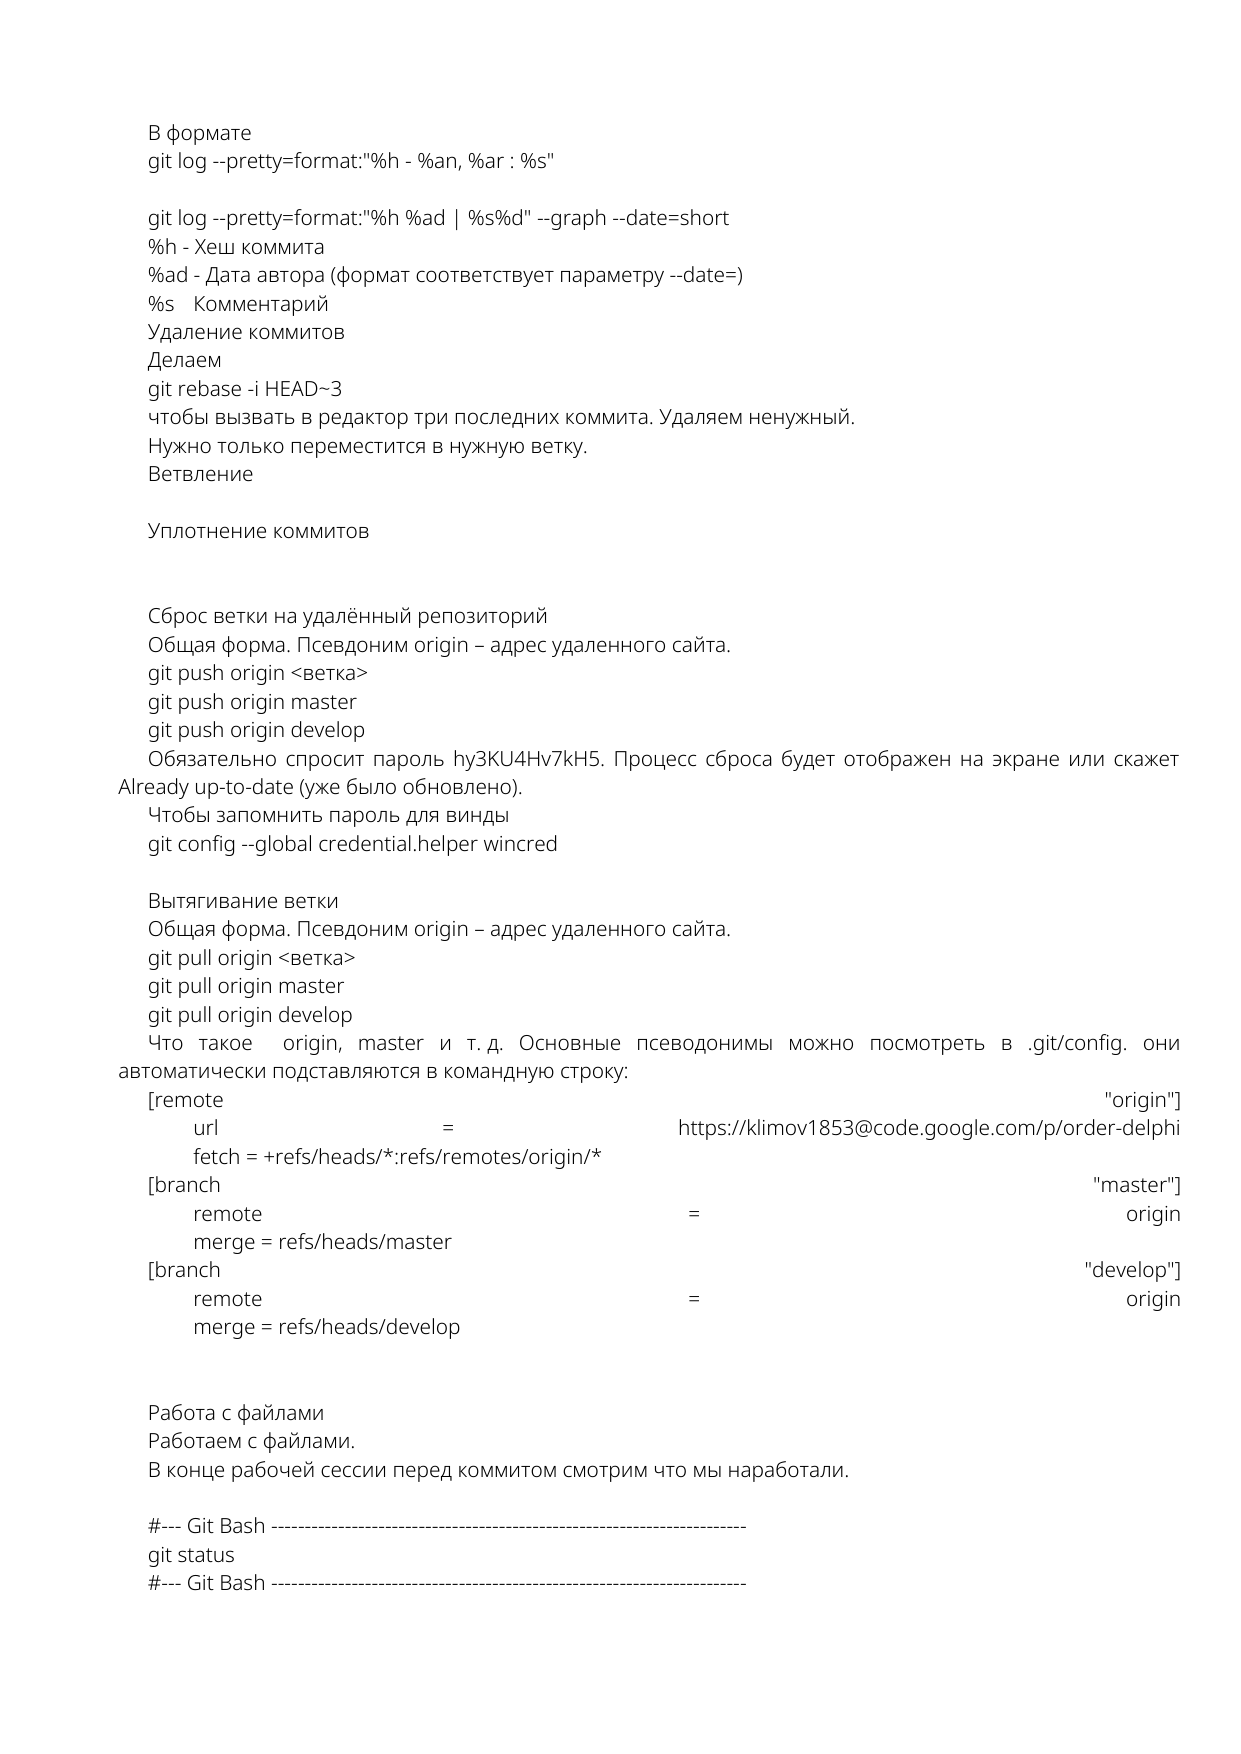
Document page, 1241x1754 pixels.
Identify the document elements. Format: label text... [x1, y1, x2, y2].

text git rebase -i HEAD~3 [118, 374, 1181, 402]
text Работа с файлами [118, 1398, 1181, 1426]
text Нужно только переместится в нужную ветку. [118, 431, 1181, 459]
text git pull origin <ветка> [118, 943, 1181, 971]
text чтобы вызвать в редактор три последних коммита. Удаляем ненужный. [118, 402, 1181, 431]
text git push origin <ветка> [118, 658, 1181, 687]
text %h - Хеш коммита [118, 232, 1181, 260]
text git pull origin master [118, 971, 1181, 1000]
text Удаление коммитов [118, 317, 1181, 346]
text Ветвление [118, 459, 1181, 488]
text %s Комментарий [118, 289, 1181, 317]
text В конце рабочей сессии перед коммитом смотрим что мы наработали. [118, 1455, 1181, 1483]
text Делаем [118, 346, 1181, 374]
text %ad - Дата автора (формат соответствует параметру --date=) [118, 260, 1181, 289]
text Работаем с файлами. [118, 1426, 1181, 1455]
text Уплотнение коммитов [118, 516, 1181, 545]
text Чтобы запомнить пароль для винды [118, 801, 1181, 829]
text #--- Git Bash ----------------------------------------------------------------------- [118, 1512, 1181, 1540]
text Общая форма. Псевдоним origin – адрес удаленного сайта. [118, 630, 1181, 658]
text git log --pretty=format:"%h %ad | %s%d" --graph --date=short [118, 203, 1181, 232]
text В формате [118, 118, 1181, 147]
text [remote "origin"] url = https://klimov1853@code.google.com/p/order-delphi fetch = +refs/heads/*:refs/remotes/origin/* [118, 1085, 1181, 1170]
text Что такое origin, master и т. д. Основные псеводонимы можно посмотреть в .git/config. они автоматически подставляются в командную строку: [118, 1028, 1181, 1085]
text Сброс ветки на удалённый репозиторий [118, 602, 1181, 630]
text git config --global credential.helper wincred [118, 829, 1181, 857]
text git pull origin develop [118, 1000, 1181, 1028]
text Вытягивание ветки [118, 886, 1181, 914]
text [branch "develop"] remote = origin merge = refs/heads/develop [118, 1256, 1181, 1341]
text #--- Git Bash ----------------------------------------------------------------------- [118, 1568, 1181, 1597]
text [branch "master"] remote = origin merge = refs/heads/master [118, 1170, 1181, 1256]
text Обязательно спросит пароль hy3KU4Hv7kH5. Процесс сброса будет отображен на экране или скажет Already up-to-date (уже было обновлено). [118, 744, 1181, 801]
text git log --pretty=format:"%h - %an, %ar : %s" [118, 147, 1181, 175]
text git status [118, 1540, 1181, 1568]
text git push origin master [118, 687, 1181, 715]
text git push origin develop [118, 715, 1181, 744]
text Общая форма. Псевдоним origin – адрес удаленного сайта. [118, 914, 1181, 943]
